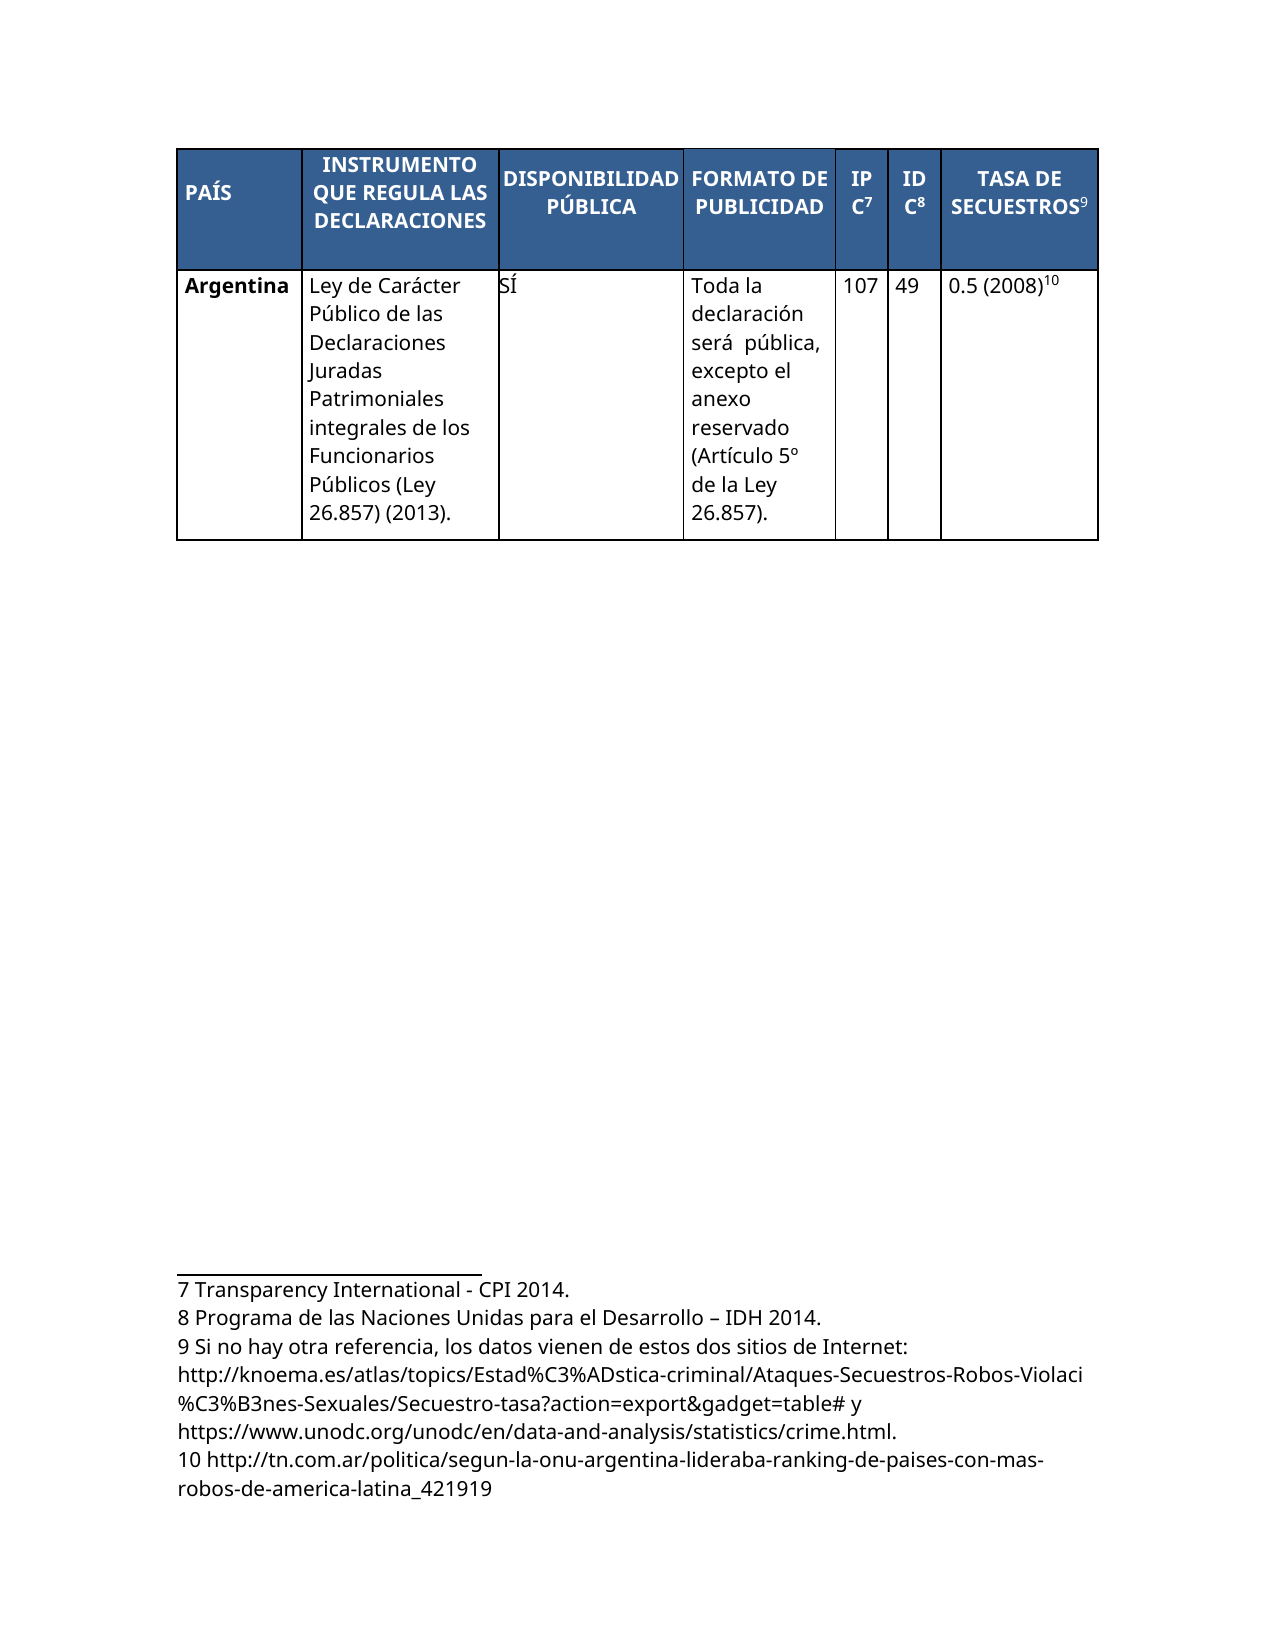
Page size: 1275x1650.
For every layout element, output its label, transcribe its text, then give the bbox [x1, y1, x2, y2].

table_header INSTRUMENTO QUE REGULA LAS DECLARACIONES [303, 150, 498, 269]
table_cell 0.5 (2008) [942, 271, 1097, 539]
table_cell 49 [889, 271, 940, 539]
table_header IPC [836, 150, 887, 269]
table_header FORMATO DE PUBLICIDAD [684, 149, 835, 269]
table_cell Ley de Carácter Público de las Declaraciones Juradas Patrimoniales integrales de los Funcionarios Públicos (Ley 26.857) (2013). [303, 271, 498, 539]
table_header DISPONIBILIDAD PÚBLICA [500, 150, 683, 269]
table_header IDC [889, 150, 940, 269]
table_header PAÍS [178, 150, 301, 269]
table_cell 107 [836, 271, 887, 539]
table_cell Toda la declaración será pública, excepto el anexo reservado (Artículo 5º de la Ley 26.857). [684, 271, 835, 539]
table_cell Argentina [178, 271, 301, 539]
table_cell SÍ [500, 271, 683, 539]
table_header TASA DE SECUESTROS [942, 150, 1097, 269]
